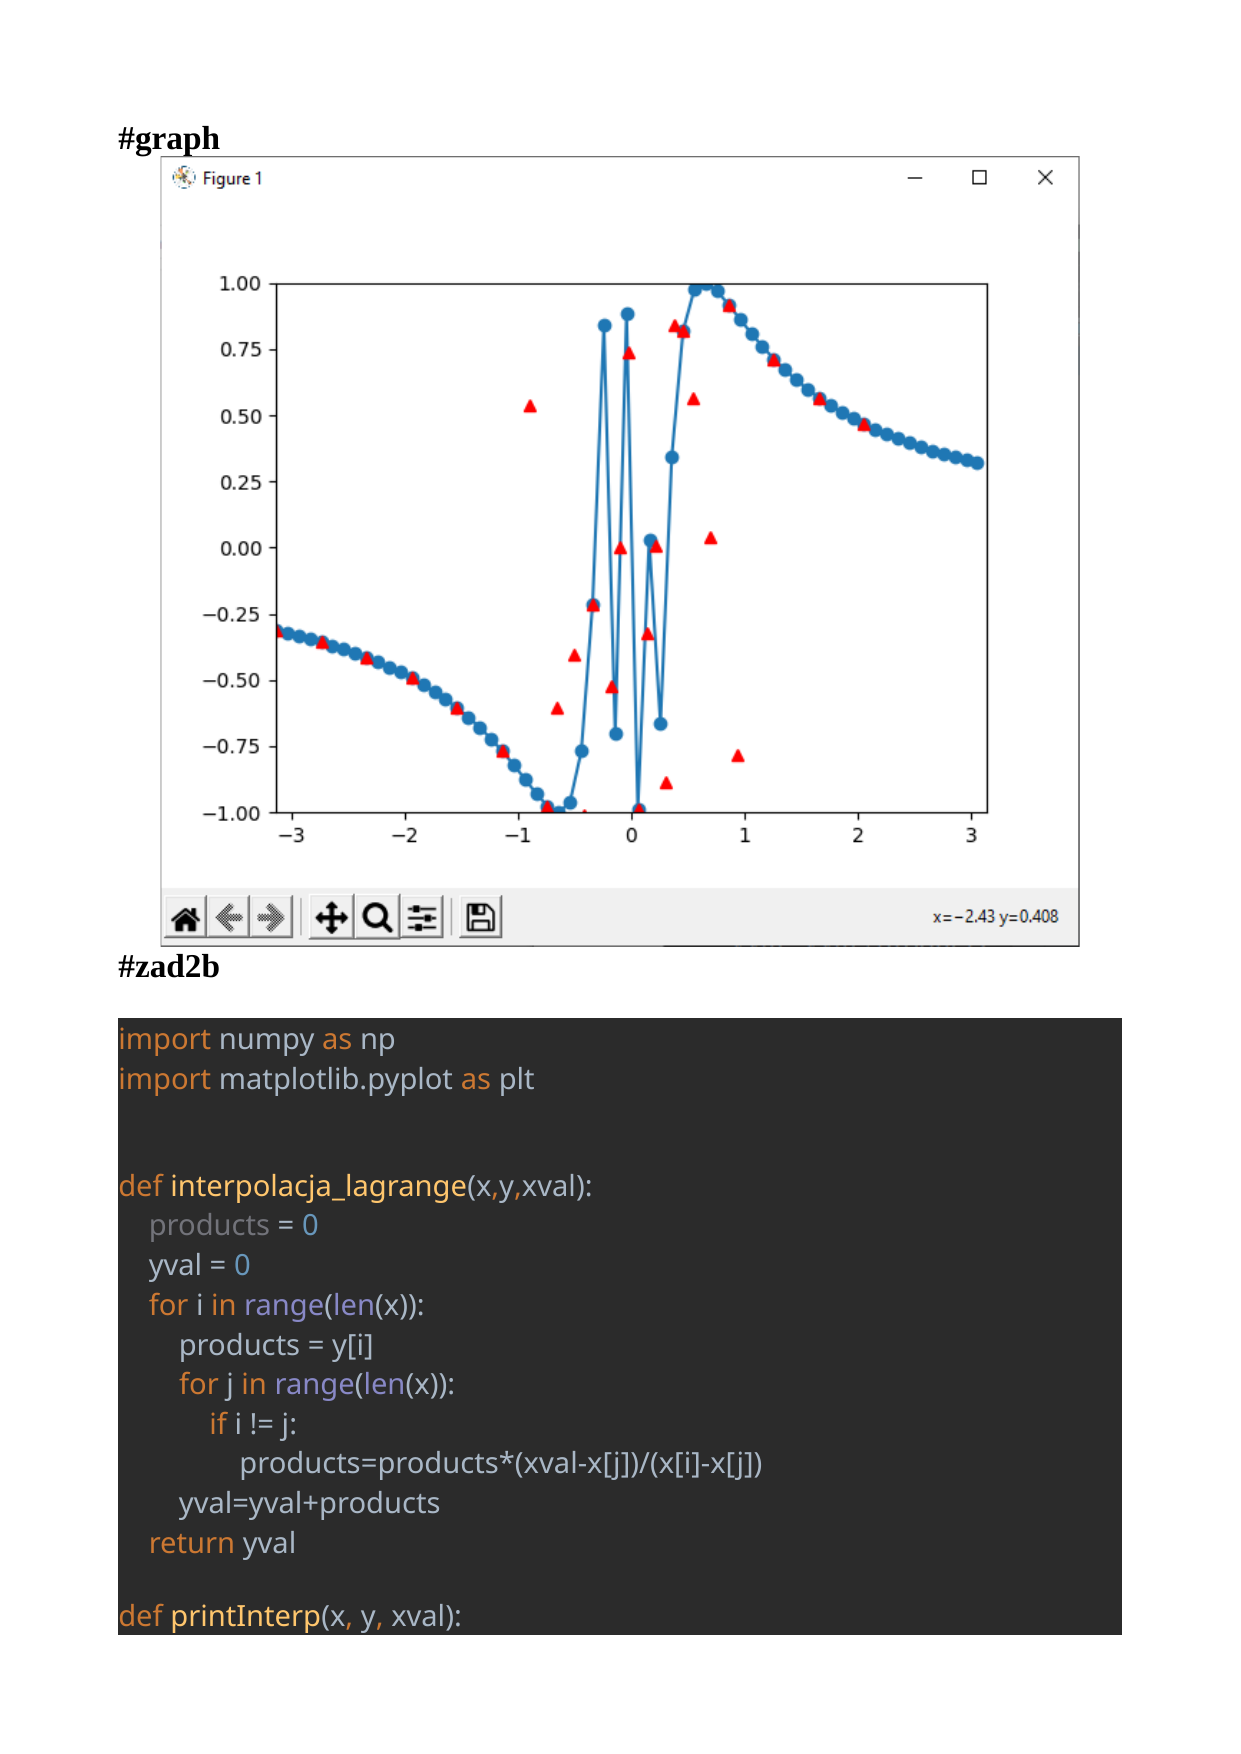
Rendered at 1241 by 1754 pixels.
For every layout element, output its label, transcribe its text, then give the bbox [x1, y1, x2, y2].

text import numpy as np import matplotlib.pyplot as plt def interpolacja_lagrange(x,y,xval): products = 0 yval = 0 for i in range(len(x)): products = y[i] for j in range(len(x)): if i != j: products=products*(xval-x[j])/(x[i]-x[j]) yval=yval+products return yval def printInterp(x, y, xval): [118, 1018, 1122, 1635]
text #graph [118, 118, 1122, 156]
picture [160, 156, 1080, 947]
text #zad2b [118, 425, 1122, 985]
